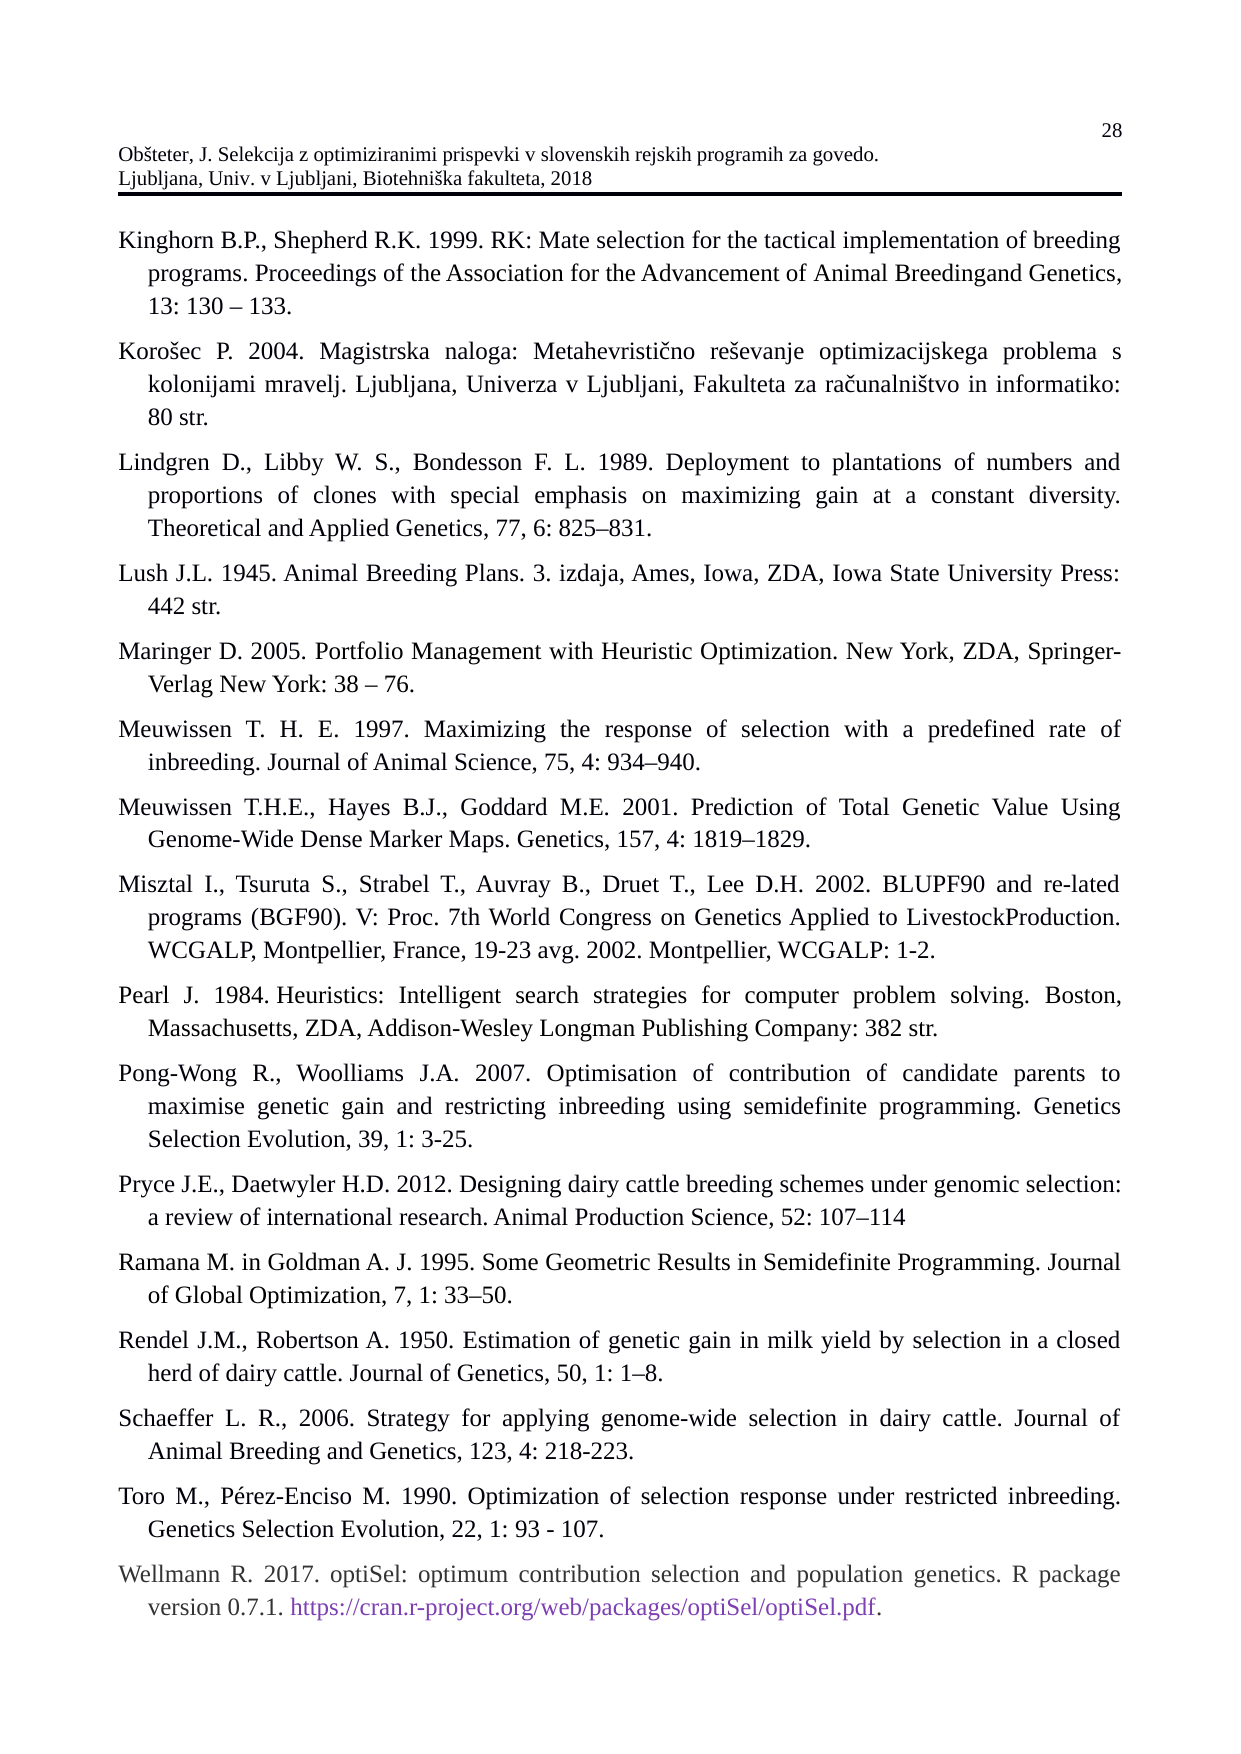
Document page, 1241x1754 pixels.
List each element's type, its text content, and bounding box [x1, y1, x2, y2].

text Wellmann R. 2017. optiSel: optimum contribution selection and population genetics. R package version 0.7.1. https://cran.r-project.org/web/packages/optiSel/optiSel.pdf. [118, 1559, 1122, 1621]
text Meuwissen T.H.E., Hayes B.J., Goddard M.E. 2001. Prediction of Total Genetic Value Using Genome-Wide Dense Marker Maps. Genetics, 157, 4: 1819–1829. [118, 792, 1122, 853]
text Lush J.L. 1945. Animal Breeding Plans. 3. izdaja, Ames, Iowa, ZDA, Iowa State University Press: 442 str. [118, 558, 1122, 619]
text Maringer D. 2005. Portfolio Management with Heuristic Optimization. New York, ZDA, Springer-Verlag New York: 38 – 76. [118, 636, 1122, 697]
text Ramana M. in Goldman A. J. 1995. Some Geometric Results in Semidefinite Programming. Journal of Global Optimization, 7, 1: 33–50. [118, 1247, 1122, 1309]
text Kinghorn B.P., Shepherd R.K. 1999. RK: Mate selection for the tactical implementation of breeding programs. Proceedings of the Association for the Advancement of Animal Breedingand Genetics, 13: 130 – 133. [118, 225, 1122, 320]
text Toro M., Pérez-Enciso M. 1990. Optimization of selection response under restricted inbreeding. Genetics Selection Evolution, 22, 1: 93 - 107. [118, 1481, 1122, 1543]
text Pearl J. 1984. Heuristics: Intelligent search strategies for computer problem solving. Boston, Massachusetts, ZDA, Addison-Wesley Longman Publishing Company: 382 str. [118, 980, 1122, 1042]
text Meuwissen T. H. E. 1997. Maximizing the response of selection with a predefined rate of inbreeding. Journal of Animal Science, 75, 4: 934–940. [118, 714, 1122, 775]
text Pong-Wong R., Woolliams J.A. 2007. Optimisation of contribution of candidate parents to maximise genetic gain and restricting inbreeding using semidefinite programming. Genetics Selection Evolution, 39, 1: 3-25. [118, 1058, 1122, 1153]
text Rendel J.M., Robertson A. 1950. Estimation of genetic gain in milk yield by selection in a closed herd of dairy cattle. Journal of Genetics, 50, 1: 1–8. [118, 1325, 1122, 1387]
text Pryce J.E., Daetwyler H.D. 2012. Designing dairy cattle breeding schemes under genomic selection: a review of international research. Animal Production Science, 52: 107–114 [118, 1169, 1122, 1231]
text Korošec P. 2004. Magistrska naloga: Metahevristično reševanje optimizacijskega problema s kolonijami mravelj. Ljubljana, Univerza v Ljubljani, Fakulteta za računalništvo in informatiko: 80 str. [118, 336, 1122, 431]
text Misztal I., Tsuruta S., Strabel T., Auvray B., Druet T., Lee D.H. 2002. BLUPF90 and re-lated programs (BGF90). V: Proc. 7th World Congress on Genetics Applied to LivestockProduction. WCGALP, Montpellier, France, 19-23 avg. 2002. Montpellier, WCGALP: 1-2. [118, 869, 1122, 964]
text Lindgren D., Libby W. S., Bondesson F. L. 1989. Deployment to plantations of numbers and proportions of clones with special emphasis on maximizing gain at a constant diversity. Theoretical and Applied Genetics, 77, 6: 825–831. [118, 447, 1122, 542]
text Schaeffer L. R., 2006. Strategy for applying genome-wide selection in dairy cattle. Journal of Animal Breeding and Genetics, 123, 4: 218-223. [118, 1403, 1122, 1465]
